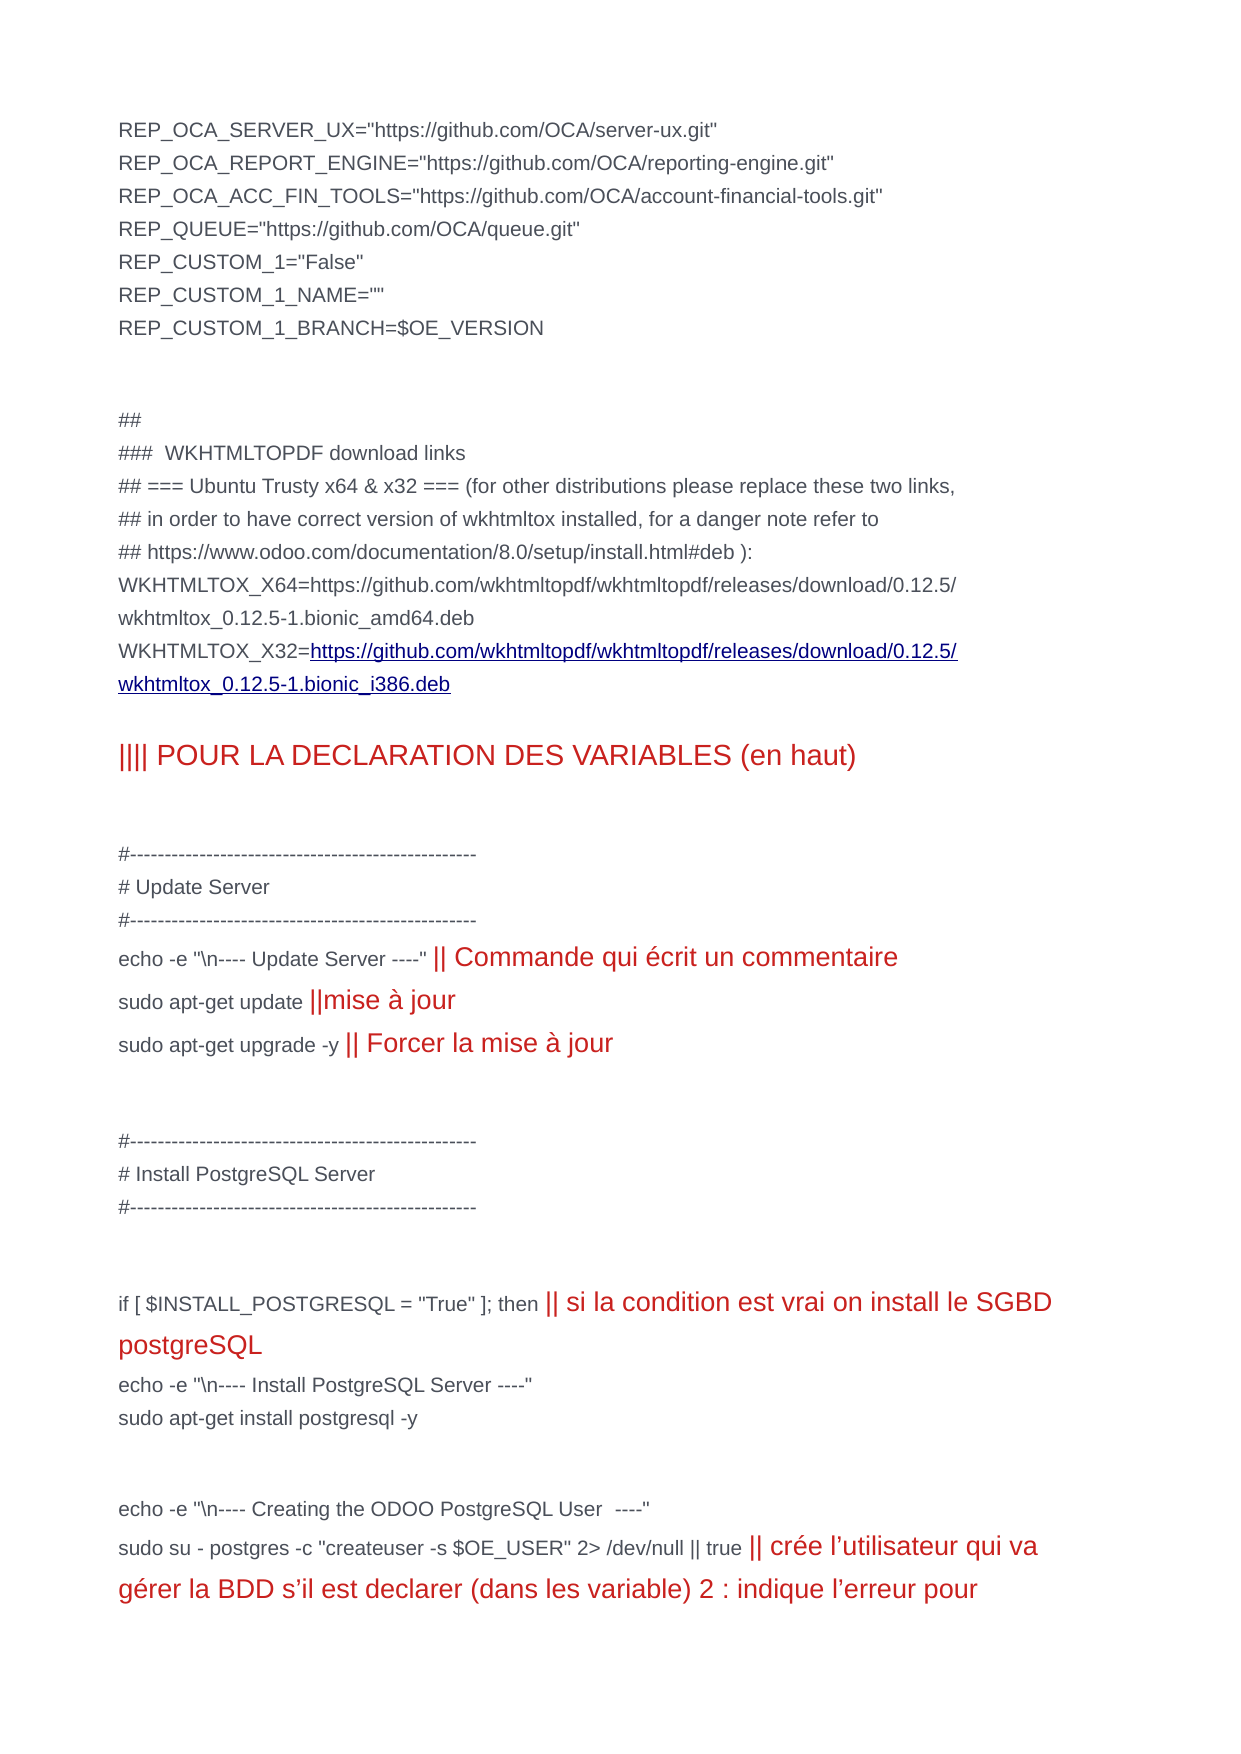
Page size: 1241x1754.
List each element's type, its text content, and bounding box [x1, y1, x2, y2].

table_header REP_OCA_SERVER_UX="https://github.com/OCA/server-ux.git" REP_OCA_REPORT_ENGINE="https://github.com/OCA/reporting-engine.git" REP_OCA_ACC_FIN_TOOLS="https://github.com/OCA/account-financial-tools.git" REP_QUEUE="https://github.com/OCA/queue.git" REP_CUSTOM_1="False" REP_CUSTOM_1_NAME="" REP_CUSTOM_1_BRANCH=$OE_VERSION ## ### WKHTMLTOPDF download links ## === Ubuntu Trusty x64 & x32 === (for other distributions please replace these two links, ## in order to have correct version of wkhtmltox installed, for a danger note refer to ## https://www.odoo.com/documentation/8.0/setup/install.html#deb ): WKHTMLTOX_X64=https://github.com/wkhtmltopdf/wkhtmltopdf/releases/download/0.12.5/wkhtmltox_0.12.5-1.bionic_amd64.deb WKHTMLTOX_X32=https://github.com/wkhtmltopdf/wkhtmltopdf/releases/download/0.12.5/wkhtmltox_0.12.5-1.bionic_i386.deb |||| POUR LA DECLARATION DES VARIABLES (en haut) #-------------------------------------------------- # Update Server #-------------------------------------------------- echo -e "\n---- Update Server ----" || Commande qui écrit un commentaire sudo apt-get update ||mise à jour sudo apt-get upgrade -y || Forcer la mise à jour #-------------------------------------------------- # Install PostgreSQL Server #-------------------------------------------------- if [ $INSTALL_POSTGRESQL = "True" ]; then || si la condition est vrai on install le SGBD postgreSQL echo -e "\n---- Install PostgreSQL Server ----" sudo apt-get install postgresql -y echo -e "\n---- Creating the ODOO PostgreSQL User ----" sudo su - postgres -c "createuser -s $OE_USER" 2> /dev/null || true || crée l’utilisateur qui va gérer la BDD s’il est declarer (dans les variable) 2 : indique l’erreur pour [118, 118, 1074, 1604]
